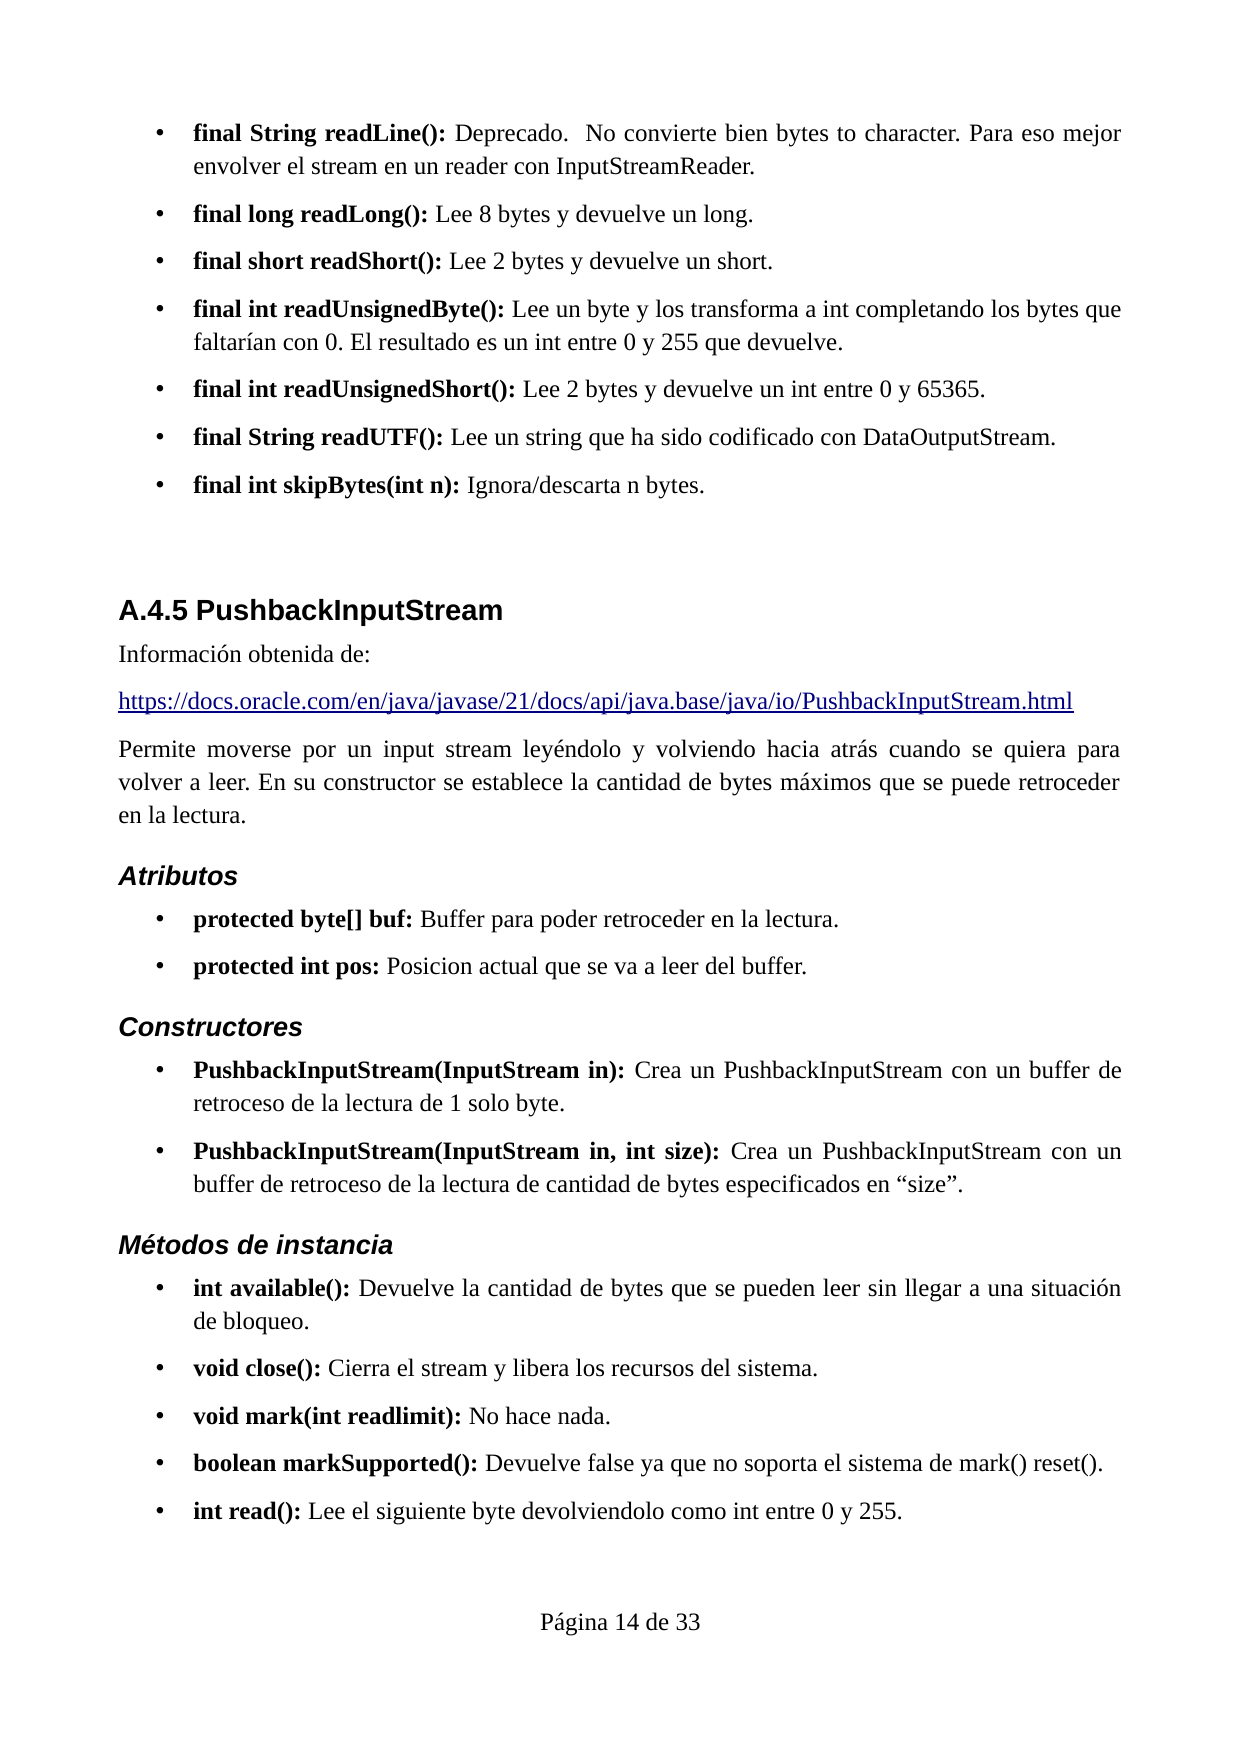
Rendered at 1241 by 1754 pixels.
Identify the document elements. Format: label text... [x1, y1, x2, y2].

list PushbackInputStream(InputStream in, int size): Crea un PushbackInputStream con un buffer de retroceso de la lectura de cantidad de bytes especificados en “size”. [156, 1136, 1122, 1198]
list final int readUnsignedShort(): Lee 2 bytes y devuelve un int entre 0 y 65365. [156, 374, 1122, 403]
list final String readUTF(): Lee un string que ha sido codificado con DataOutputStream. [156, 422, 1122, 451]
list int available(): Devuelve la cantidad de bytes que se pueden leer sin llegar a una situación de bloqueo. [156, 1273, 1122, 1334]
list final long readLong(): Lee 8 bytes y devuelve un long. [156, 199, 1122, 227]
subtitle Métodos de instancia [118, 1229, 1122, 1260]
list void close(): Cierra el stream y libera los recursos del sistema. [156, 1353, 1122, 1382]
text Información obtenida de: [118, 639, 1122, 667]
list PushbackInputStream(InputStream in): Crea un PushbackInputStream con un buffer de retroceso de la lectura de 1 solo byte. [156, 1055, 1122, 1117]
list void mark(int readlimit): No hace nada. [156, 1401, 1122, 1430]
subtitle A.4.5 PushbackInputStream [118, 593, 1122, 626]
subtitle Atributos [118, 860, 1122, 891]
list protected int pos: Posicion actual que se va a leer del buffer. [156, 951, 1122, 980]
text https://docs.oracle.com/en/java/javase/21/docs/api/java.base/java/io/PushbackInputStream.html [118, 686, 1122, 715]
list final int readUnsignedByte(): Lee un byte y los transforma a int completando los bytes que faltarían con 0. El resultado es un int entre 0 y 255 que devuelve. [156, 294, 1122, 356]
list protected byte[] buf: Buffer para poder retroceder en la lectura. [156, 904, 1122, 932]
list int read(): Lee el siguiente byte devolviendolo como int entre 0 y 255. [156, 1496, 1122, 1525]
list final short readShort(): Lee 2 bytes y devuelve un short. [156, 246, 1122, 275]
list final String readLine(): Deprecado. No convierte bien bytes to character. Para eso mejor envolver el stream en un reader con InputStreamReader. [156, 118, 1122, 180]
subtitle Constructores [118, 1011, 1122, 1043]
text Permite moverse por un input stream leyéndolo y volviendo hacia atrás cuando se quiera para volver a leer. En su constructor se establece la cantidad de bytes máximos que se puede retroceder en la lectura. [118, 734, 1122, 829]
list final int skipBytes(int n): Ignora/descarta n bytes. [156, 470, 1122, 498]
list boolean markSupported(): Devuelve false ya que no soporta el sistema de mark() reset(). [156, 1448, 1122, 1477]
